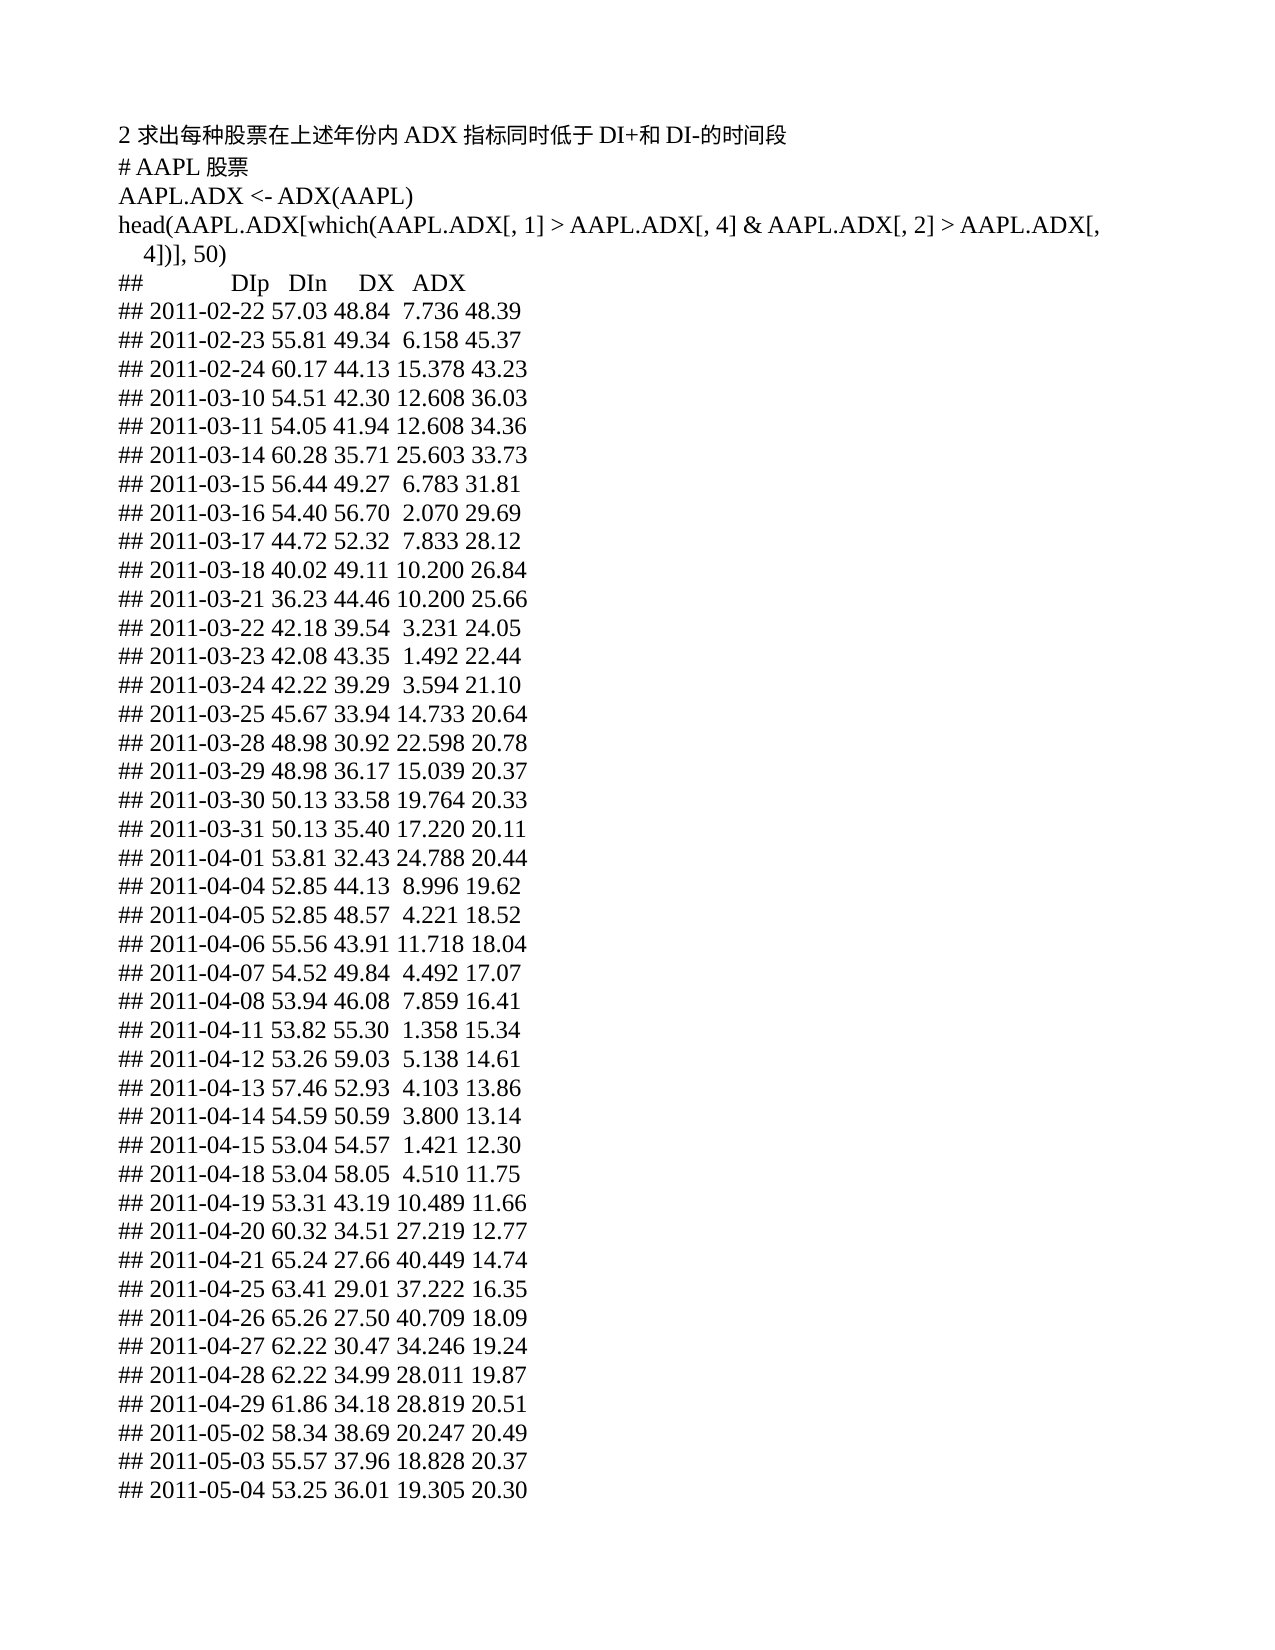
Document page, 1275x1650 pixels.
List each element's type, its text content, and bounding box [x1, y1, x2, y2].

text ## 2011-03-10 54.51 42.30 12.608 36.03 [118, 383, 1157, 411]
text ## 2011-03-18 40.02 49.11 10.200 26.84 [118, 555, 1157, 584]
text ## 2011-02-22 57.03 48.84 7.736 48.39 [118, 296, 1157, 325]
text ## 2011-02-24 60.17 44.13 15.378 43.23 [118, 354, 1157, 383]
text 2 求出每种股票在上述年份内ADX指标同时低于DI+和DI-的时间段 [118, 118, 1157, 150]
text ## 2011-05-04 53.25 36.01 19.305 20.30 [118, 1475, 1157, 1504]
text ## 2011-03-31 50.13 35.40 17.220 20.11 [118, 814, 1157, 843]
text ## 2011-03-11 54.05 41.94 12.608 34.36 [118, 411, 1157, 440]
text ## 2011-04-25 63.41 29.01 37.222 16.35 [118, 1274, 1157, 1303]
text ## 2011-04-13 57.46 52.93 4.103 13.86 [118, 1073, 1157, 1101]
text ## 2011-04-04 52.85 44.13 8.996 19.62 [118, 871, 1157, 900]
text ## 2011-03-16 54.40 56.70 2.070 29.69 [118, 498, 1157, 526]
text ## 2011-04-14 54.59 50.59 3.800 13.14 [118, 1101, 1157, 1130]
text ## 2011-04-07 54.52 49.84 4.492 17.07 [118, 958, 1157, 986]
text ## 2011-04-11 53.82 55.30 1.358 15.34 [118, 1015, 1157, 1044]
text ## 2011-04-08 53.94 46.08 7.859 16.41 [118, 986, 1157, 1015]
text 4])], 50) [118, 239, 1157, 268]
text ## 2011-04-05 52.85 48.57 4.221 18.52 [118, 900, 1157, 929]
text ## 2011-03-14 60.28 35.71 25.603 33.73 [118, 440, 1157, 469]
text ## 2011-04-21 65.24 27.66 40.449 14.74 [118, 1245, 1157, 1274]
text ## 2011-04-12 53.26 59.03 5.138 14.61 [118, 1044, 1157, 1073]
text ## 2011-04-18 53.04 58.05 4.510 11.75 [118, 1159, 1157, 1188]
text ## 2011-03-29 48.98 36.17 15.039 20.37 [118, 756, 1157, 785]
text ## 2011-03-21 36.23 44.46 10.200 25.66 [118, 584, 1157, 613]
text ## 2011-04-06 55.56 43.91 11.718 18.04 [118, 929, 1157, 958]
text ## 2011-03-15 56.44 49.27 6.783 31.81 [118, 469, 1157, 498]
text ## 2011-05-02 58.34 38.69 20.247 20.49 [118, 1418, 1157, 1446]
text ## 2011-04-01 53.81 32.43 24.788 20.44 [118, 843, 1157, 871]
text ## 2011-03-22 42.18 39.54 3.231 24.05 [118, 613, 1157, 641]
text ## 2011-05-03 55.57 37.96 18.828 20.37 [118, 1446, 1157, 1475]
text ## 2011-03-28 48.98 30.92 22.598 20.78 [118, 728, 1157, 756]
text ## 2011-02-23 55.81 49.34 6.158 45.37 [118, 325, 1157, 354]
text ## 2011-04-29 61.86 34.18 28.819 20.51 [118, 1389, 1157, 1418]
text ## DIp DIn DX ADX [118, 268, 1157, 296]
text ## 2011-03-30 50.13 33.58 19.764 20.33 [118, 785, 1157, 814]
text ## 2011-04-28 62.22 34.99 28.011 19.87 [118, 1360, 1157, 1389]
text ## 2011-03-24 42.22 39.29 3.594 21.10 [118, 670, 1157, 699]
text ## 2011-03-17 44.72 52.32 7.833 28.12 [118, 526, 1157, 555]
text head(AAPL.ADX[which(AAPL.ADX[, 1] > AAPL.ADX[, 4] & AAPL.ADX[, 2] > AAPL.ADX[, [118, 210, 1157, 239]
text ## 2011-04-26 65.26 27.50 40.709 18.09 [118, 1303, 1157, 1331]
text ## 2011-04-20 60.32 34.51 27.219 12.77 [118, 1216, 1157, 1245]
text # AAPL股票 [118, 150, 1157, 181]
text ## 2011-04-19 53.31 43.19 10.489 11.66 [118, 1188, 1157, 1216]
text ## 2011-04-15 53.04 54.57 1.421 12.30 [118, 1130, 1157, 1159]
text AAPL.ADX <- ADX(AAPL) [118, 181, 1157, 210]
text ## 2011-03-23 42.08 43.35 1.492 22.44 [118, 641, 1157, 670]
text ## 2011-04-27 62.22 30.47 34.246 19.24 [118, 1331, 1157, 1360]
text ## 2011-03-25 45.67 33.94 14.733 20.64 [118, 699, 1157, 728]
